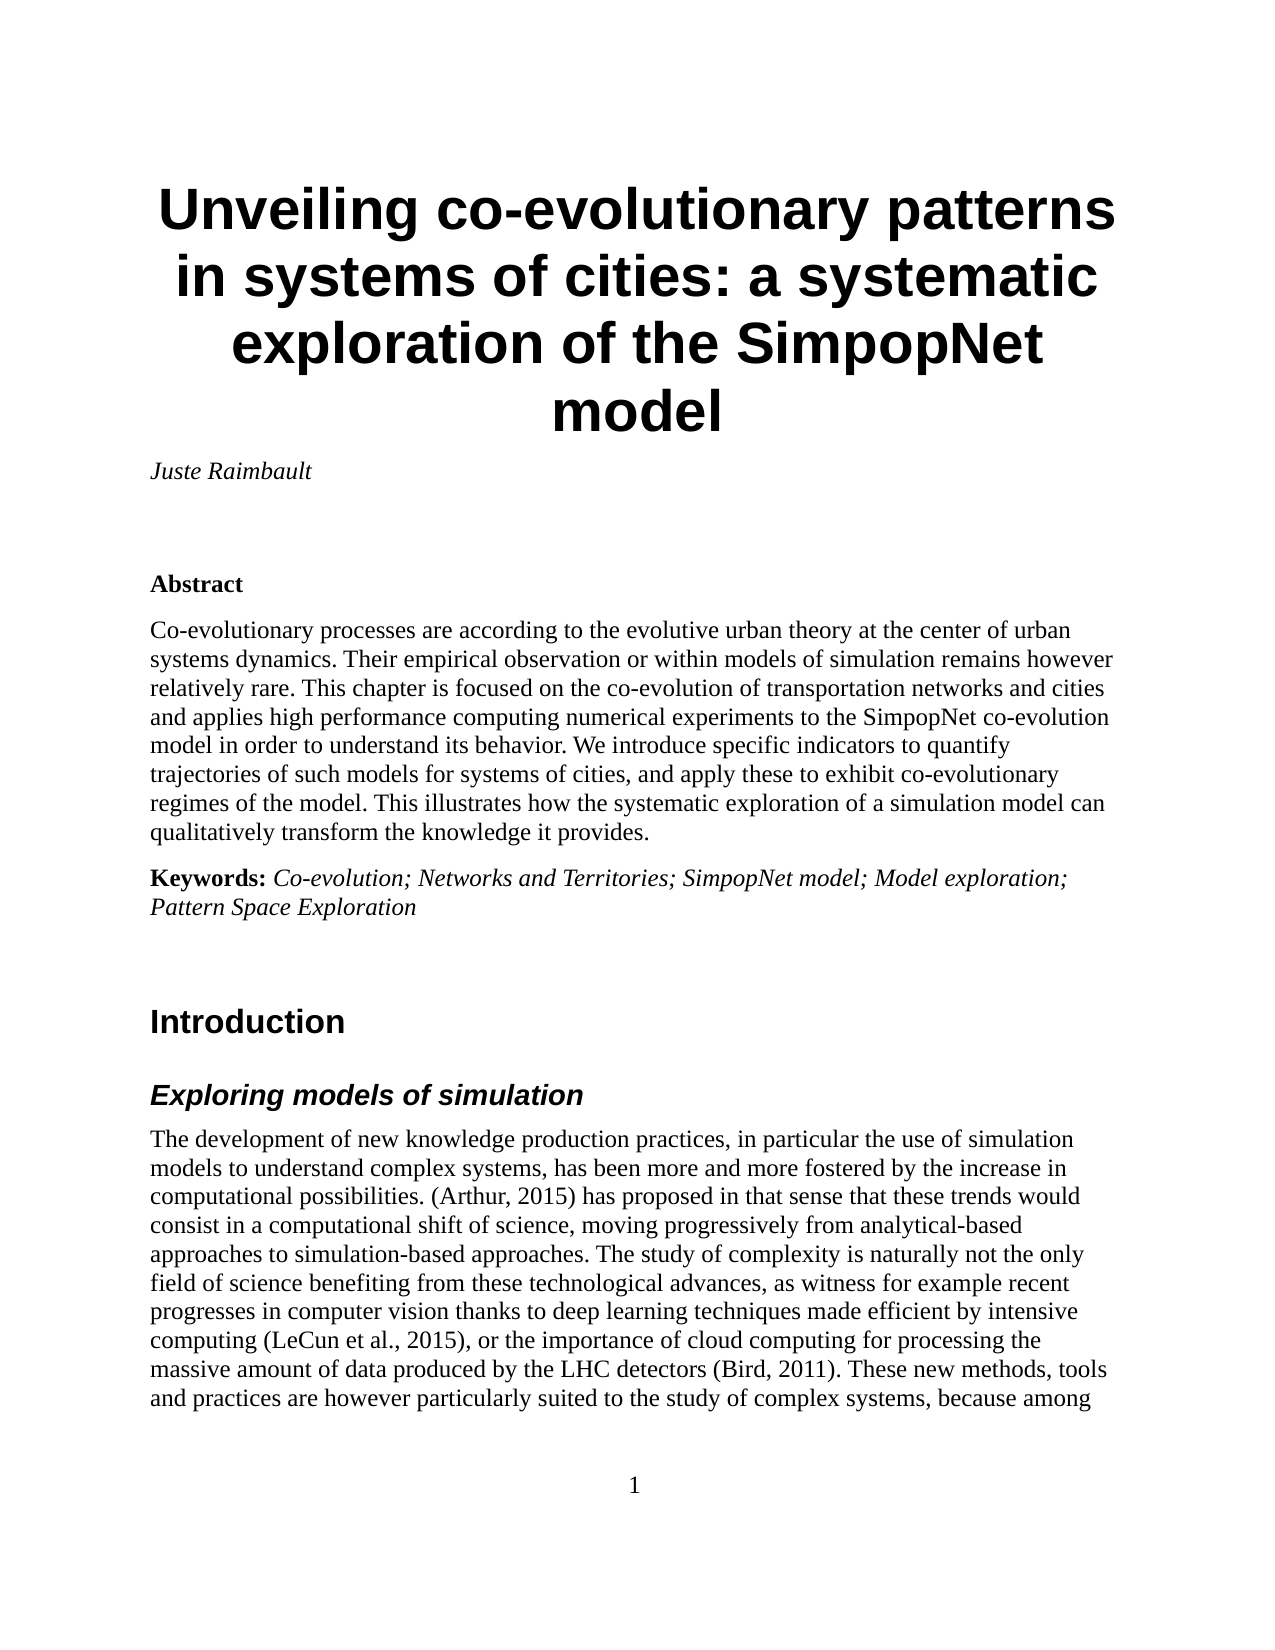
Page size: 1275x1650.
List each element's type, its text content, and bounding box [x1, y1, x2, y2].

text Co-evolutionary processes are according to the evolutive urban theory at the center of urban systems dynamics. Their empirical observation or within models of simulation remains however relatively rare. This chapter is focused on the co-evolution of transportation networks and cities and applies high performance computing numerical experiments to the SimpopNet co-evolution model in order to understand its behavior. We introduce specific indicators to quantify trajectories of such models for systems of cities, and apply these to exhibit co-evolutionary regimes of the model. This illustrates how the systematic exploration of a simulation model can qualitatively transform the knowledge it provides. [150, 616, 1125, 846]
text Abstract [150, 569, 1125, 598]
subtitle Exploring models of simulation [150, 1078, 1125, 1111]
text The development of new knowledge production practices, in particular the use of simulation models to understand complex systems, has been more and more fostered by the increase in computational possibilities. (Arthur, 2015) has proposed in that sense that these trends would consist in a computational shift of science, moving progressively from analytical-based approaches to simulation-based approaches. The study of complexity is naturally not the only field of science benefiting from these technological advances, as witness for example recent progresses in computer vision thanks to deep learning techniques made efficient by intensive computing (LeCun et al., 2015), or the importance of cloud computing for processing the massive amount of data produced by the LHC detectors (Bird, 2011). These new methods, tools and practices are however particularly suited to the study of complex systems, because among [150, 1124, 1125, 1411]
title Unveiling co-evolutionary patterns in systems of cities: a systematic exploration of the SimpopNet model [150, 175, 1125, 443]
text Juste Raimbault [150, 456, 1125, 484]
text Keywords: Co-evolution; Networks and Territories; SimpopNet model; Model exploration; Pattern Space Exploration [150, 863, 1125, 921]
subtitle Introduction [150, 1002, 1125, 1040]
